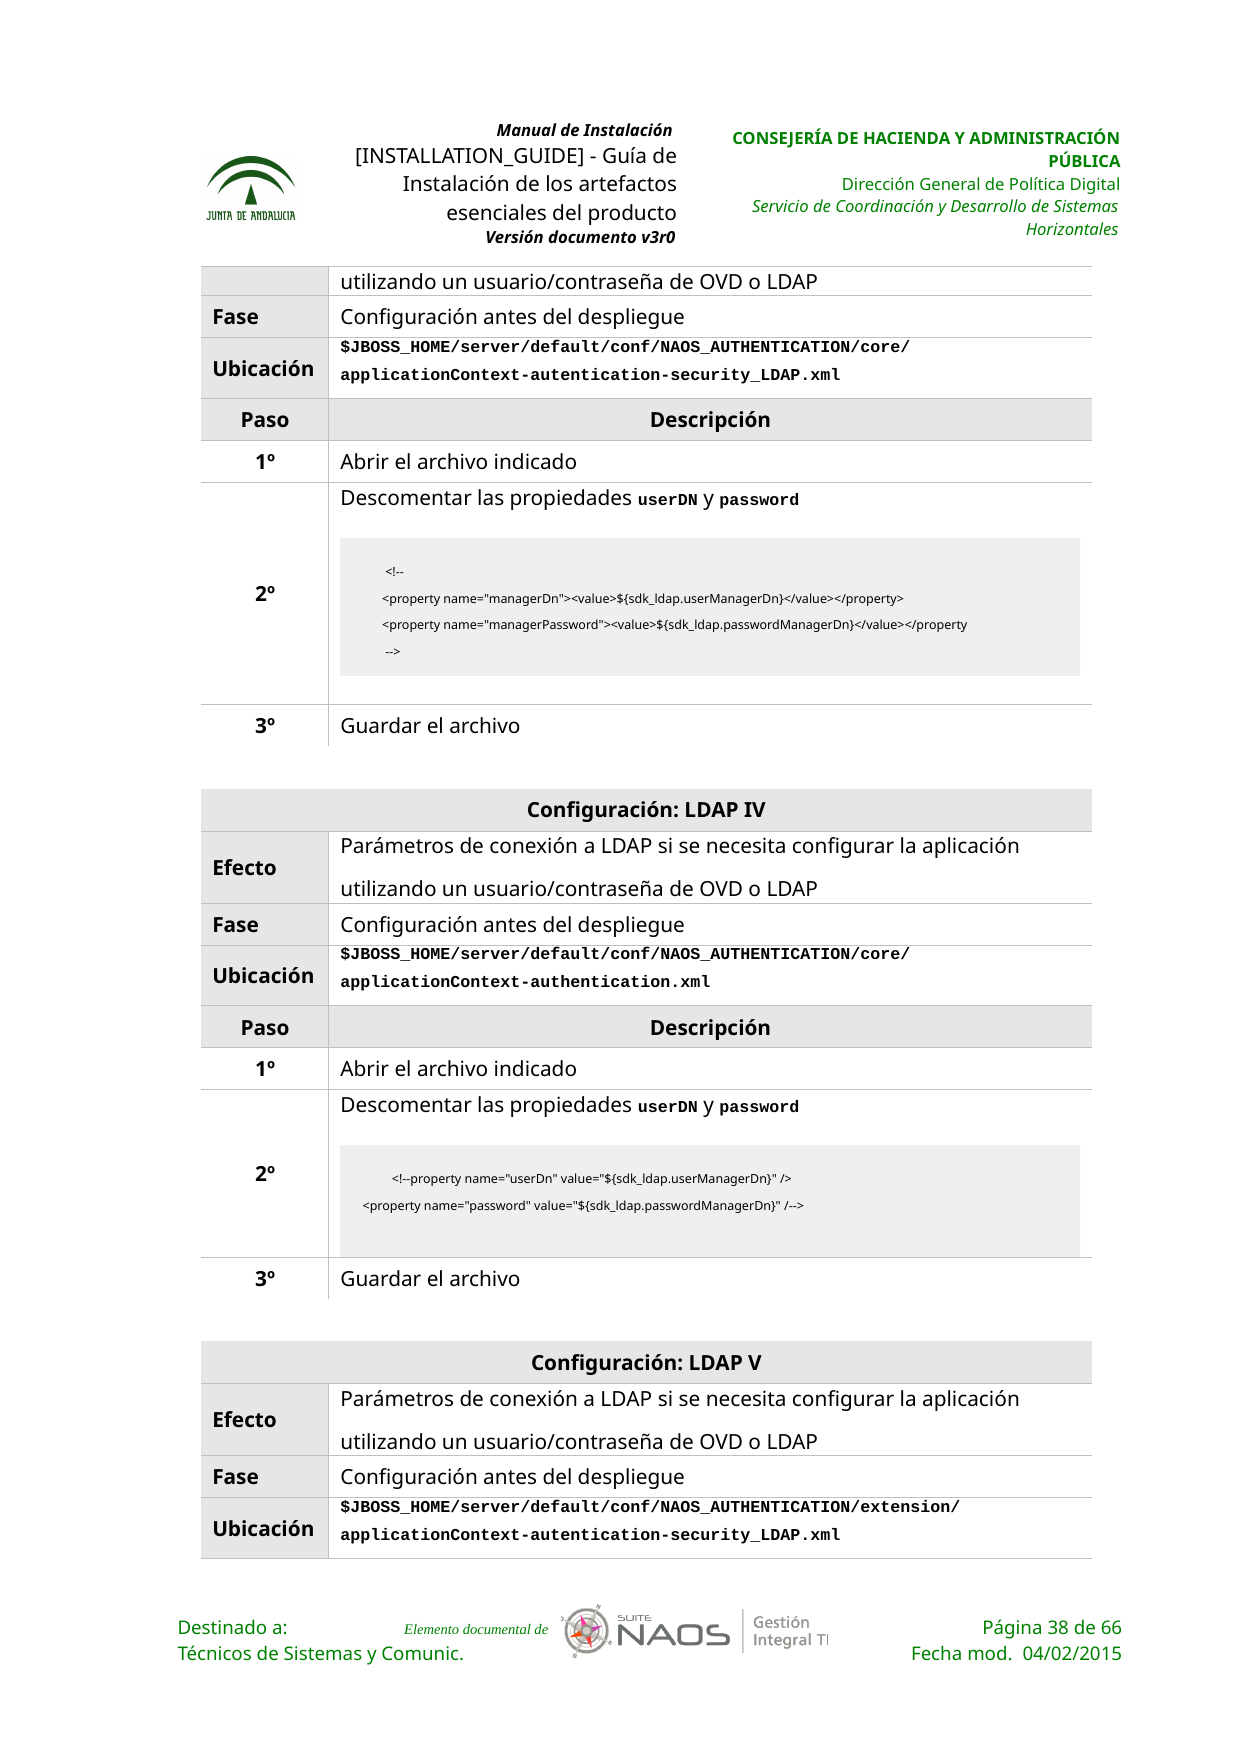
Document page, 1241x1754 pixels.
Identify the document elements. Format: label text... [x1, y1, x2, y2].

table_cell 3º [201, 1258, 328, 1298]
table_cell Parámetros de conexión a LDAP si se necesita configurar la aplicación utilizando un usuario/contraseña de OVD o LDAP [329, 1384, 1092, 1455]
table_cell Configuración antes del despliegue [329, 296, 1092, 337]
table_cell utilizando un usuario/contraseña de OVD o LDAP [329, 267, 1092, 295]
table_cell Fase [201, 1456, 328, 1497]
table_cell 3º [201, 705, 328, 746]
table_cell Efecto [201, 832, 328, 903]
picture [560, 1604, 829, 1658]
table_cell Abrir el archivo indicado [329, 441, 1092, 482]
table_header Configuración: LDAP V [201, 1341, 1092, 1383]
table_cell 2º [201, 1090, 328, 1257]
table_cell Paso [201, 1006, 328, 1047]
table_cell Descomentar las propiedades userDN y password <!-- <property name="managerDn"><value>${sdk_ldap.userManagerDn}</value></property> <property name="managerPassword"><value>${sdk_ldap.passwordManagerDn}</value></property --> [329, 483, 1092, 704]
table_cell 2º [201, 483, 328, 704]
table_cell $JBOSS_HOME/server/default/conf/NAOS_AUTHENTICATION/core/applicationContext-autentication-security_LDAP.xml [329, 338, 1092, 398]
table_cell 1º [201, 441, 328, 482]
table_cell [201, 267, 328, 295]
table_cell Descripción [329, 1006, 1092, 1047]
table_cell Paso [201, 399, 328, 440]
picture [201, 156, 298, 224]
table_cell Fase [201, 904, 328, 945]
table_cell Descripción [329, 399, 1092, 440]
table_cell Configuración antes del despliegue [329, 904, 1092, 945]
table_cell Guardar el archivo [329, 1258, 1092, 1298]
table_cell Ubicación [201, 1498, 328, 1558]
table_cell Efecto [201, 1384, 328, 1455]
table_cell 1º [201, 1048, 328, 1089]
table_cell Abrir el archivo indicado [329, 1048, 1092, 1089]
table_cell $JBOSS_HOME/server/default/conf/NAOS_AUTHENTICATION/extension/applicationContext-autentication-security_LDAP.xml [329, 1498, 1092, 1558]
table_header Configuración: LDAP IV [201, 789, 1092, 831]
table_cell Configuración antes del despliegue [329, 1456, 1092, 1497]
table_cell Ubicación [201, 946, 328, 1005]
table_cell Guardar el archivo [329, 705, 1092, 746]
table_cell Fase [201, 296, 328, 337]
table_cell Ubicación [201, 338, 328, 398]
table_cell Parámetros de conexión a LDAP si se necesita configurar la aplicación utilizando un usuario/contraseña de OVD o LDAP [329, 832, 1092, 903]
table_cell Descomentar las propiedades userDN y password <!--property name="userDn" value="${sdk_ldap.userManagerDn}" /> <property name="password" value="${sdk_ldap.passwordManagerDn}" /--> [329, 1090, 1092, 1257]
table_cell $JBOSS_HOME/server/default/conf/NAOS_AUTHENTICATION/core/applicationContext-authentication.xml [329, 946, 1092, 1005]
